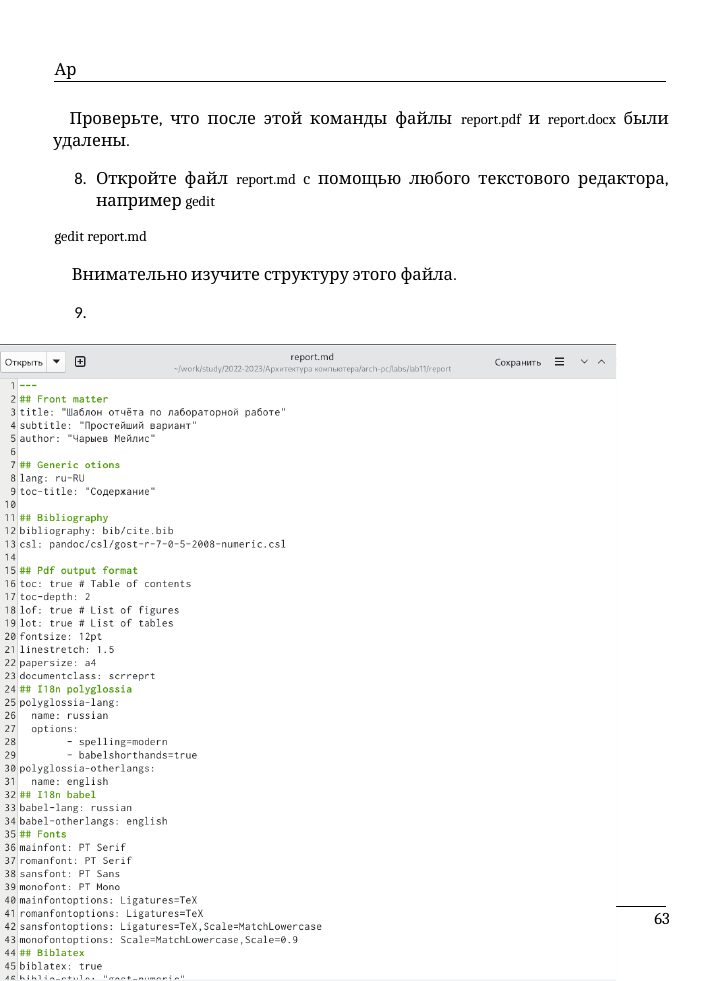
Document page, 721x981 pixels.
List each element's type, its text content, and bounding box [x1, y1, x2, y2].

text gedit report.md [54, 228, 670, 245]
text Внимательно изучите структуру этого файла. [71, 265, 669, 284]
text Проверьте, что после этой команды файлы report.pdf и report.docx были удалены. [53, 109, 669, 150]
picture [0, 344, 617, 981]
list Откройте файл report.md c помощью любого текстового редактора, например gedit [74, 168, 669, 210]
